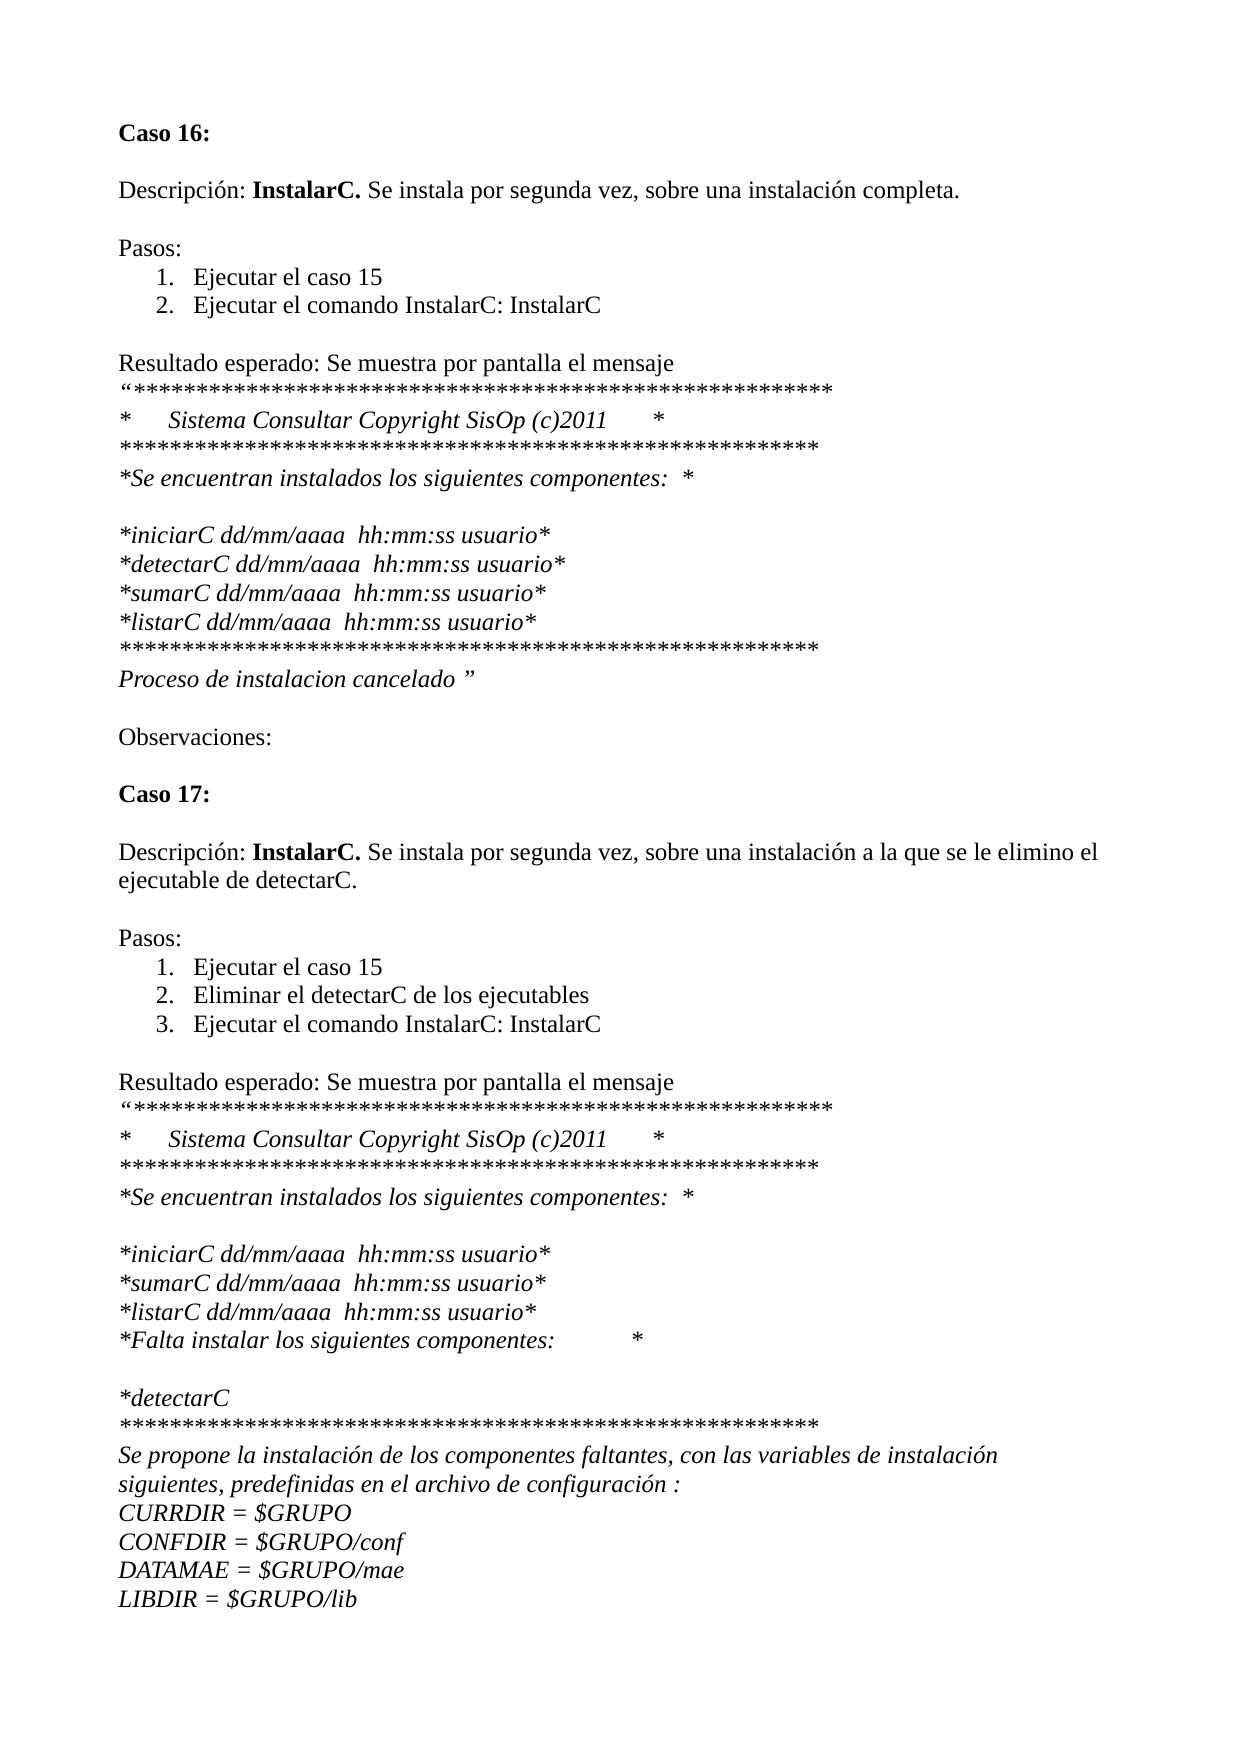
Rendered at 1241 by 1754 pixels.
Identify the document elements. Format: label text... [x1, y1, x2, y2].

text “******************************************************** [118, 377, 1122, 406]
list Ejecutar el caso 15 [156, 262, 1122, 291]
text “******************************************************** [118, 1096, 1122, 1124]
text *sumarC dd/mm/aaaa hh:mm:ss usuario* [118, 1268, 1122, 1297]
text *listarC dd/mm/aaaa hh:mm:ss usuario* [118, 1297, 1122, 1326]
text * Sistema Consultar Copyright SisOp (c)2011 * [118, 406, 1122, 434]
text *listarC dd/mm/aaaa hh:mm:ss usuario* [118, 607, 1122, 636]
text *Se encuentran instalados los siguientes componentes: * [118, 463, 1122, 492]
list Ejecutar el caso 15 [156, 952, 1122, 981]
text *Se encuentran instalados los siguientes componentes: * [118, 1182, 1122, 1211]
text Proceso de instalacion cancelado ” [118, 664, 1122, 693]
text Descripción: InstalarC. Se instala por segunda vez, sobre una instalación a la que se le elimino el ejecutable de detectarC. [118, 837, 1122, 894]
text ******************************************************** [118, 636, 1122, 664]
text *Falta instalar los siguientes componentes: * [118, 1326, 1122, 1354]
text CURRDIR = $GRUPO [118, 1498, 1122, 1527]
text Resultado esperado: Se muestra por pantalla el mensaje [118, 348, 1122, 377]
text Se propone la instalación de los componentes faltantes, con las variables de instalación [118, 1441, 1122, 1469]
text LIBDIR = $GRUPO/lib [118, 1584, 1122, 1613]
text DATAMAE = $GRUPO/mae [118, 1556, 1122, 1584]
text Pasos: [118, 233, 1122, 262]
text *iniciarC dd/mm/aaaa hh:mm:ss usuario* [118, 1239, 1122, 1268]
text CONFDIR = $GRUPO/conf [118, 1527, 1122, 1556]
text Descripción: InstalarC. Se instala por segunda vez, sobre una instalación completa. [118, 176, 1122, 204]
text *iniciarC dd/mm/aaaa hh:mm:ss usuario* [118, 521, 1122, 549]
text Caso 17: [118, 779, 1122, 808]
text Resultado esperado: Se muestra por pantalla el mensaje [118, 1067, 1122, 1096]
text siguientes, predefinidas en el archivo de configuración : [118, 1469, 1122, 1498]
text *detectarC [118, 1383, 1122, 1412]
text ******************************************************** [118, 1153, 1122, 1182]
text Observaciones: [118, 722, 1122, 751]
text ******************************************************** [118, 434, 1122, 463]
text *detectarC dd/mm/aaaa hh:mm:ss usuario* [118, 549, 1122, 578]
list Ejecutar el comando InstalarC: InstalarC [156, 291, 1122, 319]
text Caso 16: [118, 118, 1122, 147]
list Eliminar el detectarC de los ejecutables [156, 981, 1122, 1009]
list Ejecutar el comando InstalarC: InstalarC [156, 1009, 1122, 1038]
text ******************************************************** [118, 1412, 1122, 1441]
text *sumarC dd/mm/aaaa hh:mm:ss usuario* [118, 578, 1122, 607]
text * Sistema Consultar Copyright SisOp (c)2011 * [118, 1124, 1122, 1153]
text Pasos: [118, 923, 1122, 952]
